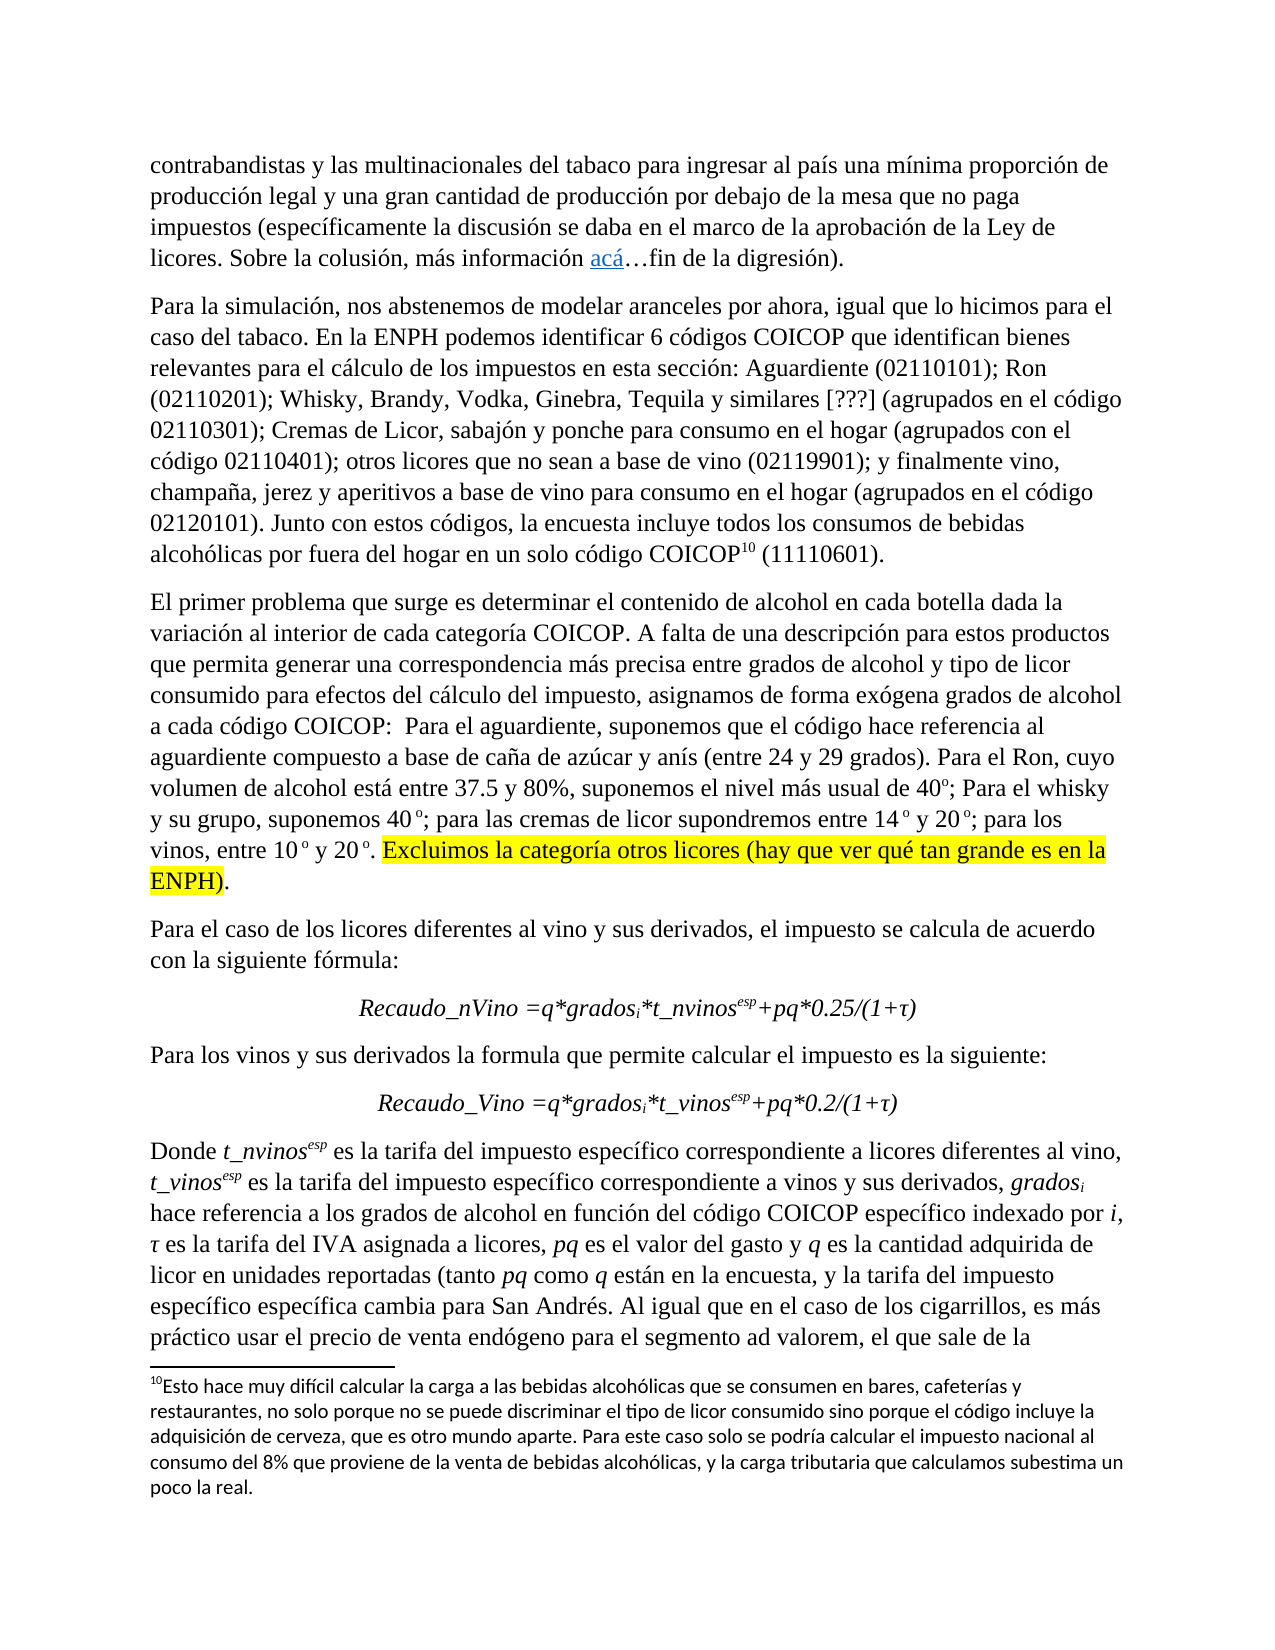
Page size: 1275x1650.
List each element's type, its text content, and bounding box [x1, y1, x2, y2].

text Para la simulación, nos abstenemos de modelar aranceles por ahora, igual que lo hicimos para el caso del tabaco. En la ENPH podemos identificar 6 códigos COICOP que identifican bienes relevantes para el cálculo de los impuestos en esta sección: Aguardiente (02110101); Ron (02110201); Whisky, Brandy, Vodka, Ginebra, Tequila y similares [???] (agrupados en el código 02110301); Cremas de Licor, sabajón y ponche para consumo en el hogar (agrupados con el código 02110401); otros licores que no sean a base de vino (02119901); y finalmente vino, champaña, jerez y aperitivos a base de vino para consumo en el hogar (agrupados en el código 02120101). Junto con estos códigos, la encuesta incluye todos los consumos de bebidas alcohólicas por fuera del hogar en un solo código COICOP (11110601). [150, 291, 1125, 568]
text contrabandistas y las multinacionales del tabaco para ingresar al país una mínima proporción de producción legal y una gran cantidad de producción por debajo de la mesa que no paga impuestos (específicamente la discusión se daba en el marco de la aprobación de la Ley de licores. Sobre la colusión, más información acá…fin de la digresión). [150, 150, 1125, 272]
text Donde t_nvinosesp es la tarifa del impuesto específico correspondiente a licores diferentes al vino, t_vinosesp es la tarifa del impuesto específico correspondiente a vinos y sus derivados, gradosi hace referencia a los grados de alcohol en función del código COICOP específico indexado por i, τ es la tarifa del IVA asignada a licores, pq es el valor del gasto y q es la cantidad adquirida de licor en unidades reportadas (tanto pq como q están en la encuesta, y la tarifa del impuesto específico específica cambia para San Andrés. Al igual que en el caso de los cigarrillos, es más práctico usar el precio de venta endógeno para el segmento ad valorem, el que sale de la [150, 1136, 1125, 1351]
text Para los vinos y sus derivados la formula que permite calcular el impuesto es la siguiente: [150, 1040, 1125, 1069]
text Para el caso de los licores diferentes al vino y sus derivados, el impuesto se calcula de acuerdo con la siguiente fórmula: [150, 914, 1125, 974]
text Recaudo_nVino =q*gradosi*t_nvinosesp+pq*0.25/(1+τ) [150, 993, 1125, 1021]
text Esto hace muy difícil calcular la carga a las bebidas alcohólicas que se consumen en bares, cafeterías y restaurantes, no solo porque no se puede discriminar el tipo de licor consumido sino porque el código incluye la adquisición de cerveza, que es otro mundo aparte. Para este caso solo se podría calcular el impuesto nacional al consumo del 8% que proviene de la venta de bebidas alcohólicas, y la carga tributaria que calculamos subestima un poco la real. [150, 1373, 1125, 1500]
text Recaudo_Vino =q*gradosi*t_vinosesp+pq*0.2/(1+τ) [150, 1088, 1125, 1117]
text El primer problema que surge es determinar el contenido de alcohol en cada botella dada la variación al interior de cada categoría COICOP. A falta de una descripción para estos productos que permita generar una correspondencia más precisa entre grados de alcohol y tipo de licor consumido para efectos del cálculo del impuesto, asignamos de forma exógena grados de alcohol a cada código COICOP: Para el aguardiente, suponemos que el código hace referencia al aguardiente compuesto a base de caña de azúcar y anís (entre 24 y 29 grados). Para el Ron, cuyo volumen de alcohol está entre 37.5 y 80%, suponemos el nivel más usual de 40o; Para el whisky y su grupo, suponemos 40 o; para las cremas de licor supondremos entre 14 o y 20 o; para los vinos, entre 10 o y 20 o. Excluimos la categoría otros licores (hay que ver qué tan grande es en la ENPH). [150, 587, 1125, 895]
